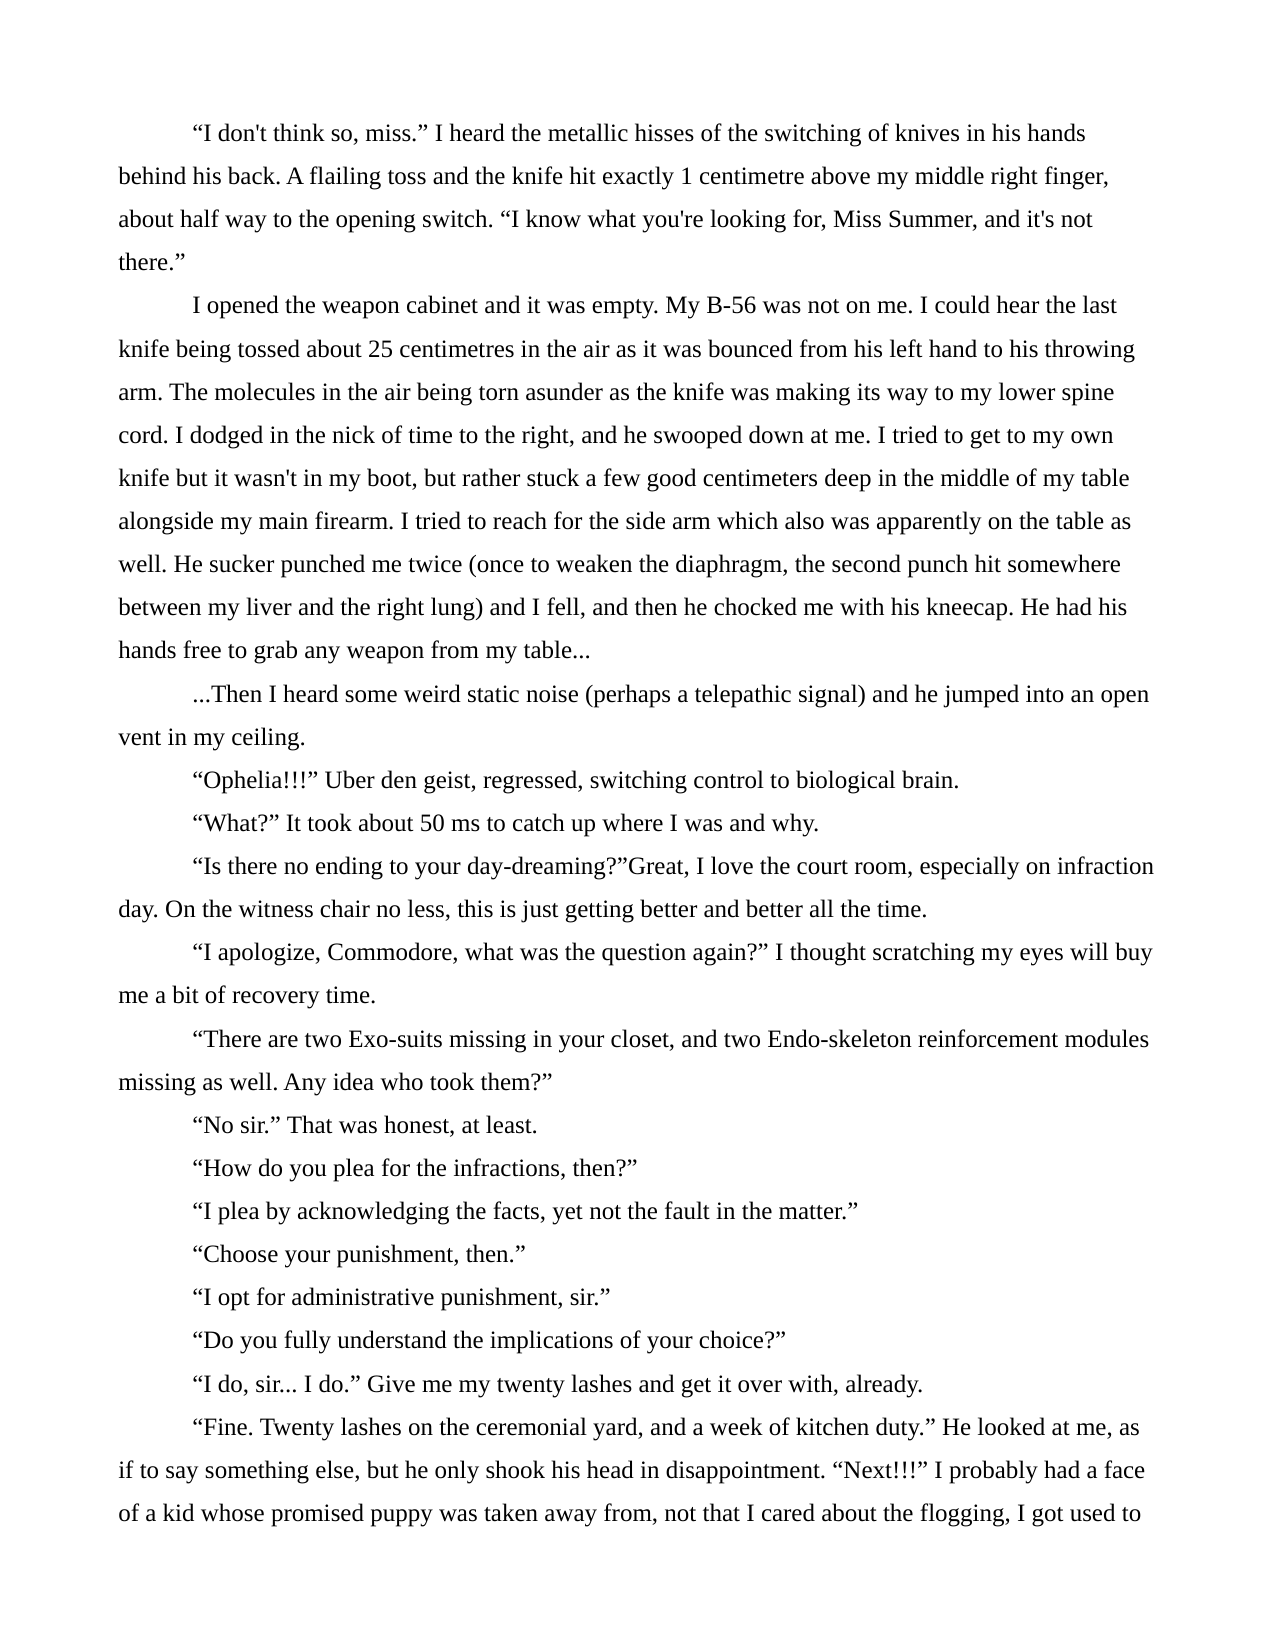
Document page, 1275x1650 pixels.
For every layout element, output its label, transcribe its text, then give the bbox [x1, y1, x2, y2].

text “No sir.” That was honest, at least. [118, 1110, 1157, 1139]
text “How do you plea for the infractions, then?” [118, 1153, 1157, 1182]
text I opened the weapon cabinet and it was empty. My B-56 was not on me. I could hear the last knife being tossed about 25 centimetres in the air as it was bounced from his left hand to his throwing arm. The molecules in the air being torn asunder as the knife was making its way to my lower spine cord. I dodged in the nick of time to the right, and he swooped down at me. I tried to get to my own knife but it wasn't in my boot, but rather stuck a few good centimeters deep in the middle of my table alongside my main firearm. I tried to reach for the side arm which also was apparently on the table as well. He sucker punched me twice (once to weaken the diaphragm, the second punch hit somewhere between my liver and the right lung) and I fell, and then he chocked me with his kneecap. He had his hands free to grab any weapon from my table... [118, 291, 1157, 664]
text “I don't think so, miss.” I heard the metallic hisses of the switching of knives in his hands behind his back. A flailing toss and the knife hit exactly 1 centimetre above my middle right finger, about half way to the opening switch. “I know what you're looking for, Miss Summer, and it's not there.” [118, 118, 1157, 276]
text “Is there no ending to your day-dreaming?”Great, I love the court room, especially on infraction day. On the witness chair no less, this is just getting better and better all the time. [118, 851, 1157, 923]
text “Ophelia!!!” Uber den geist, regressed, switching control to biological brain. [118, 765, 1157, 794]
text “I do, sir... I do.” Give me my twenty lashes and get it over with, already. [118, 1369, 1157, 1397]
text “I opt for administrative punishment, sir.” [118, 1282, 1157, 1311]
text “I apologize, Commodore, what was the question again?” I thought scratching my eyes will buy me a bit of recovery time. [118, 937, 1157, 1009]
text “I plea by acknowledging the facts, yet not the fault in the matter.” [118, 1196, 1157, 1225]
text “What?” It took about 50 ms to catch up where I was and why. [118, 808, 1157, 837]
text “Fine. Twenty lashes on the ceremonial yard, and a week of kitchen duty.” He looked at me, as if to say something else, but he only shook his head in disappointment. “Next!!!” I probably had a face of a kid whose promised puppy was taken away from, not that I cared about the flogging, I got used to [118, 1412, 1157, 1527]
text ...Then I heard some weird static noise (perhaps a telepathic signal) and he jumped into an open vent in my ceiling. [118, 679, 1157, 751]
text “Do you fully understand the implications of your choice?” [118, 1326, 1157, 1354]
text “There are two Exo-suits missing in your closet, and two Endo-skeleton reinforcement modules missing as well. Any idea who took them?” [118, 1024, 1157, 1096]
text “Choose your punishment, then.” [118, 1239, 1157, 1268]
